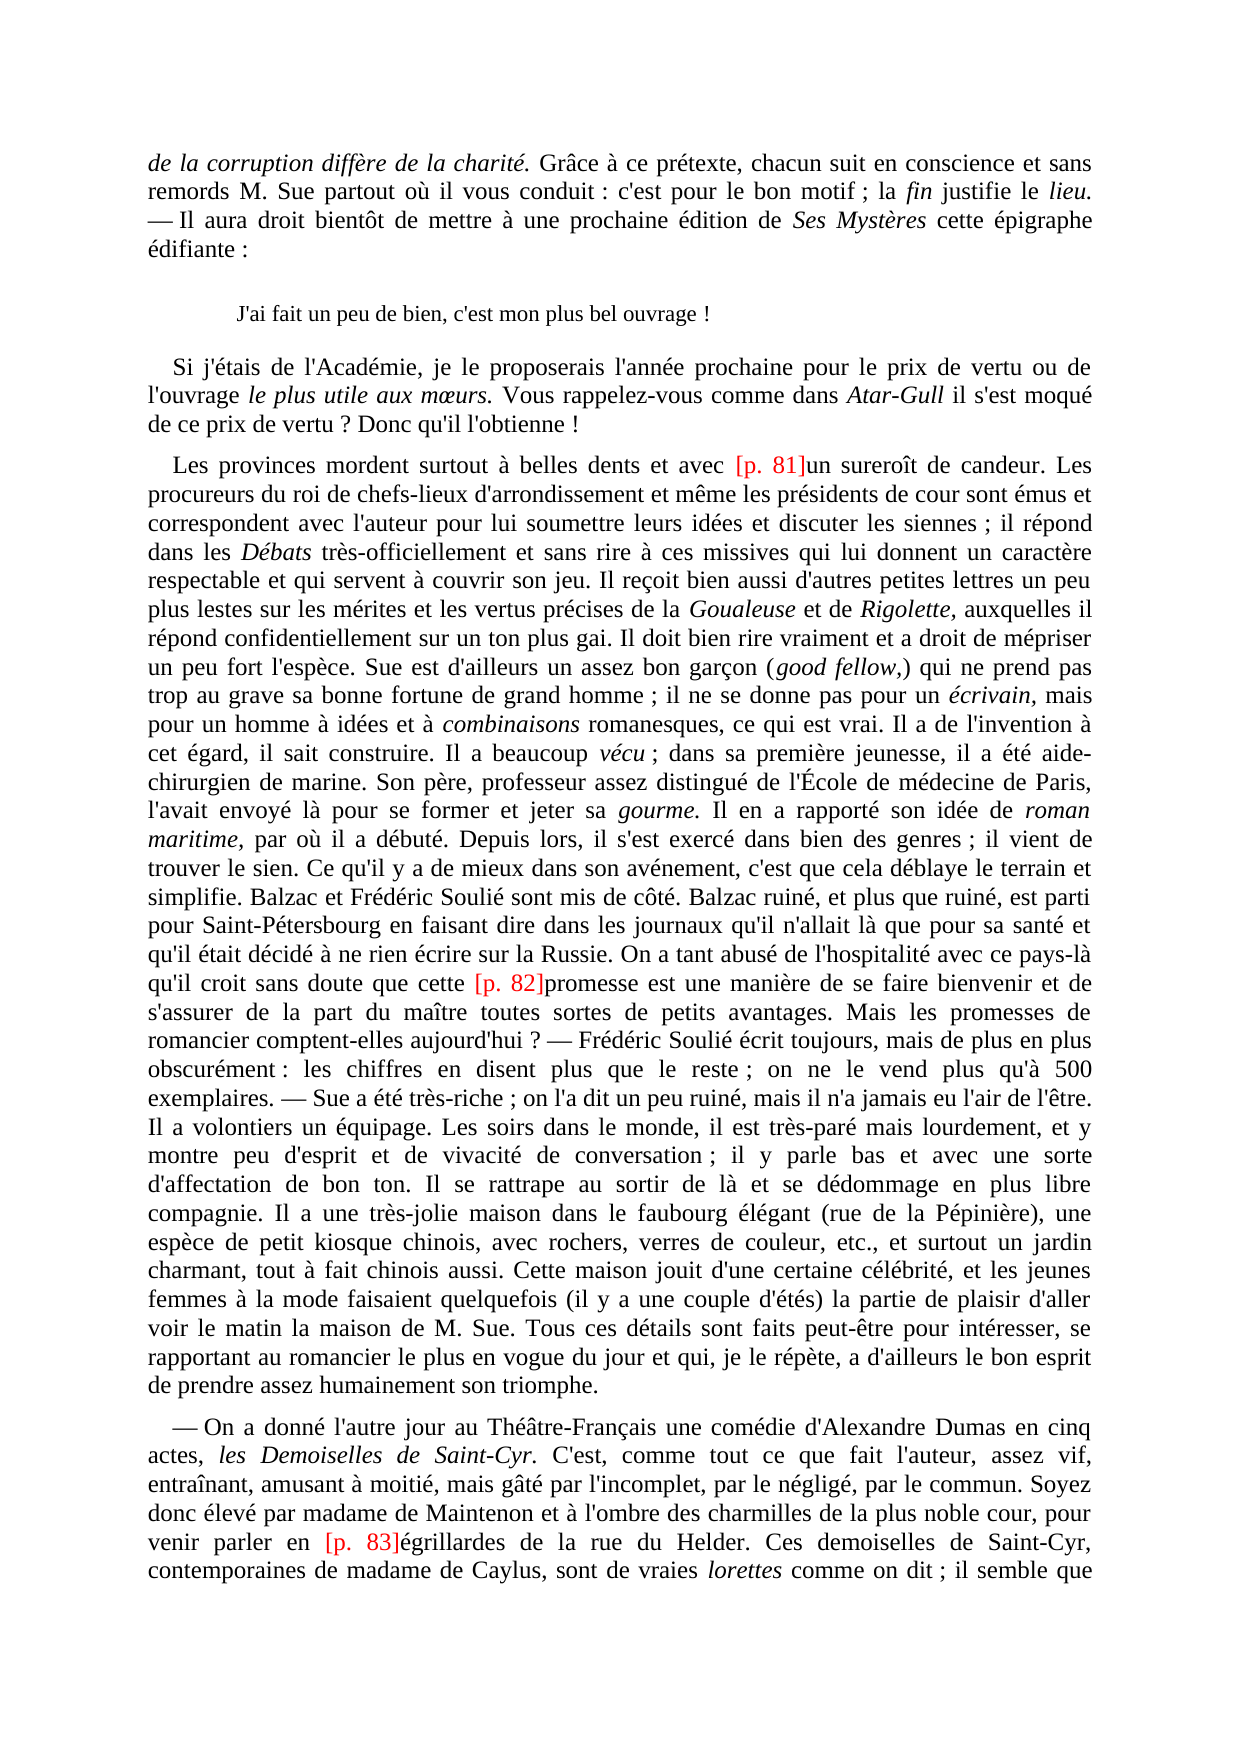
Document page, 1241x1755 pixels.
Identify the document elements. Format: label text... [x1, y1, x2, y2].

text — On a donné l'autre jour au Théâtre-Français une comédie d'Alexandre Dumas en cinq actes, les Demoiselles de Saint-Cyr. C'est, comme tout ce que fait l'auteur, assez vif, entraînant, amusant à moitié, mais gâté par l'incomplet, par le négligé, par le commun. Soyez donc élevé par madame de Maintenon et à l'ombre des charmilles de la plus noble cour, pour venir parler en [p. 83]égrillardes de la rue du Helder. Ces demoiselles de Saint-Cyr, contemporaines de madame de Caylus, sont de vraies lorettes comme on dit ; il semble que [148, 1412, 1093, 1584]
text Les provinces mordent surtout à belles dents et avec [p. 81]un sureroît de candeur. Les procureurs du roi de chefs-lieux d'arrondissement et même les présidents de cour sont émus et correspondent avec l'auteur pour lui soumettre leurs idées et discuter les siennes ; il répond dans les Débats très-officiellement et sans rire à ces missives qui lui donnent un caractère respectable et qui servent à couvrir son jeu. Il reçoit bien aussi d'autres petites lettres un peu plus lestes sur les mérites et les vertus précises de la Goualeuse et de Rigolette, auxquelles il répond confidentiellement sur un ton plus gai. Il doit bien rire vraiment et a droit de mépriser un peu fort l'espèce. Sue est d'ailleurs un assez bon garçon (good fellow,) qui ne prend pas trop au grave sa bonne fortune de grand homme ; il ne se donne pas pour un écrivain, mais pour un homme à idées et à combinaisons romanesques, ce qui est vrai. Il a de l'invention à cet égard, il sait construire. Il a beaucoup vécu ; dans sa première jeunesse, il a été aide-chirurgien de marine. Son père, professeur assez distingué de l'École de médecine de Paris, l'avait envoyé là pour se former et jeter sa gourme. Il en a rapporté son idée de roman maritime, par où il a débuté. Depuis lors, il s'est exercé dans bien des genres ; il vient de trouver le sien. Ce qu'il y a de mieux dans son avénement, c'est que cela déblaye le terrain et simplifie. Balzac et Frédéric Soulié sont mis de côté. Balzac ruiné, et plus que ruiné, est parti pour Saint-Pétersbourg en faisant dire dans les journaux qu'il n'allait là que pour sa santé et qu'il était décidé à ne rien écrire sur la Russie. On a tant abusé de l'hospitalité avec ce pays-là qu'il croit sans doute que cette [p. 82]promesse est une manière de se faire bienvenir et de s'assurer de la part du maître toutes sortes de petits avantages. Mais les promesses de romancier comptent-elles aujourd'hui ? — Frédéric Soulié écrit toujours, mais de plus en plus obscurément : les chiffres en disent plus que le reste ; on ne le vend plus qu'à 500 exemplaires. — Sue a été très-riche ; on l'a dit un peu ruiné, mais il n'a jamais eu l'air de l'être. Il a volontiers un équipage. Les soirs dans le monde, il est très-paré mais lourdement, et y montre peu d'esprit et de vivacité de conversation ; il y parle bas et avec une sorte d'affectation de bon ton. Il se rattrape au sortir de là et se dédommage en plus libre compagnie. Il a une très-jolie maison dans le faubourg élégant (rue de la Pépinière), une espèce de petit kiosque chinois, avec rochers, verres de couleur, etc., et surtout un jardin charmant, tout à fait chinois aussi. Cette maison jouit d'une certaine célébrité, et les jeunes femmes à la mode faisaient quelquefois (il y a une couple d'étés) la partie de plaisir d'aller voir le matin la maison de M. Sue. Tous ces détails sont faits peut-être pour intéresser, se rapportant au romancier le plus en vogue du jour et qui, je le répète, a d'ailleurs le bon esprit de prendre assez humainement son triomphe. [148, 450, 1093, 1399]
text Si j'étais de l'Académie, je le proposerais l'année prochaine pour le prix de vertu ou de l'ouvrage le plus utile aux mœurs. Vous rappelez-vous comme dans Atar-Gull il s'est moqué de ce prix de vertu ? Donc qu'il l'obtienne ! [148, 352, 1093, 438]
text de la corruption diffère de la charité. Grâce à ce prétexte, chacun suit en conscience et sans remords M. Sue partout où il vous conduit : c'est pour le bon motif ; la fin justifie le lieu. — Il aura droit bientôt de mettre à une prochaine édition de Ses Mystères cette épigraphe édifiante : [148, 148, 1093, 263]
text J'ai fait un peu de bien, c'est mon plus bel ouvrage ! [236, 300, 1093, 327]
